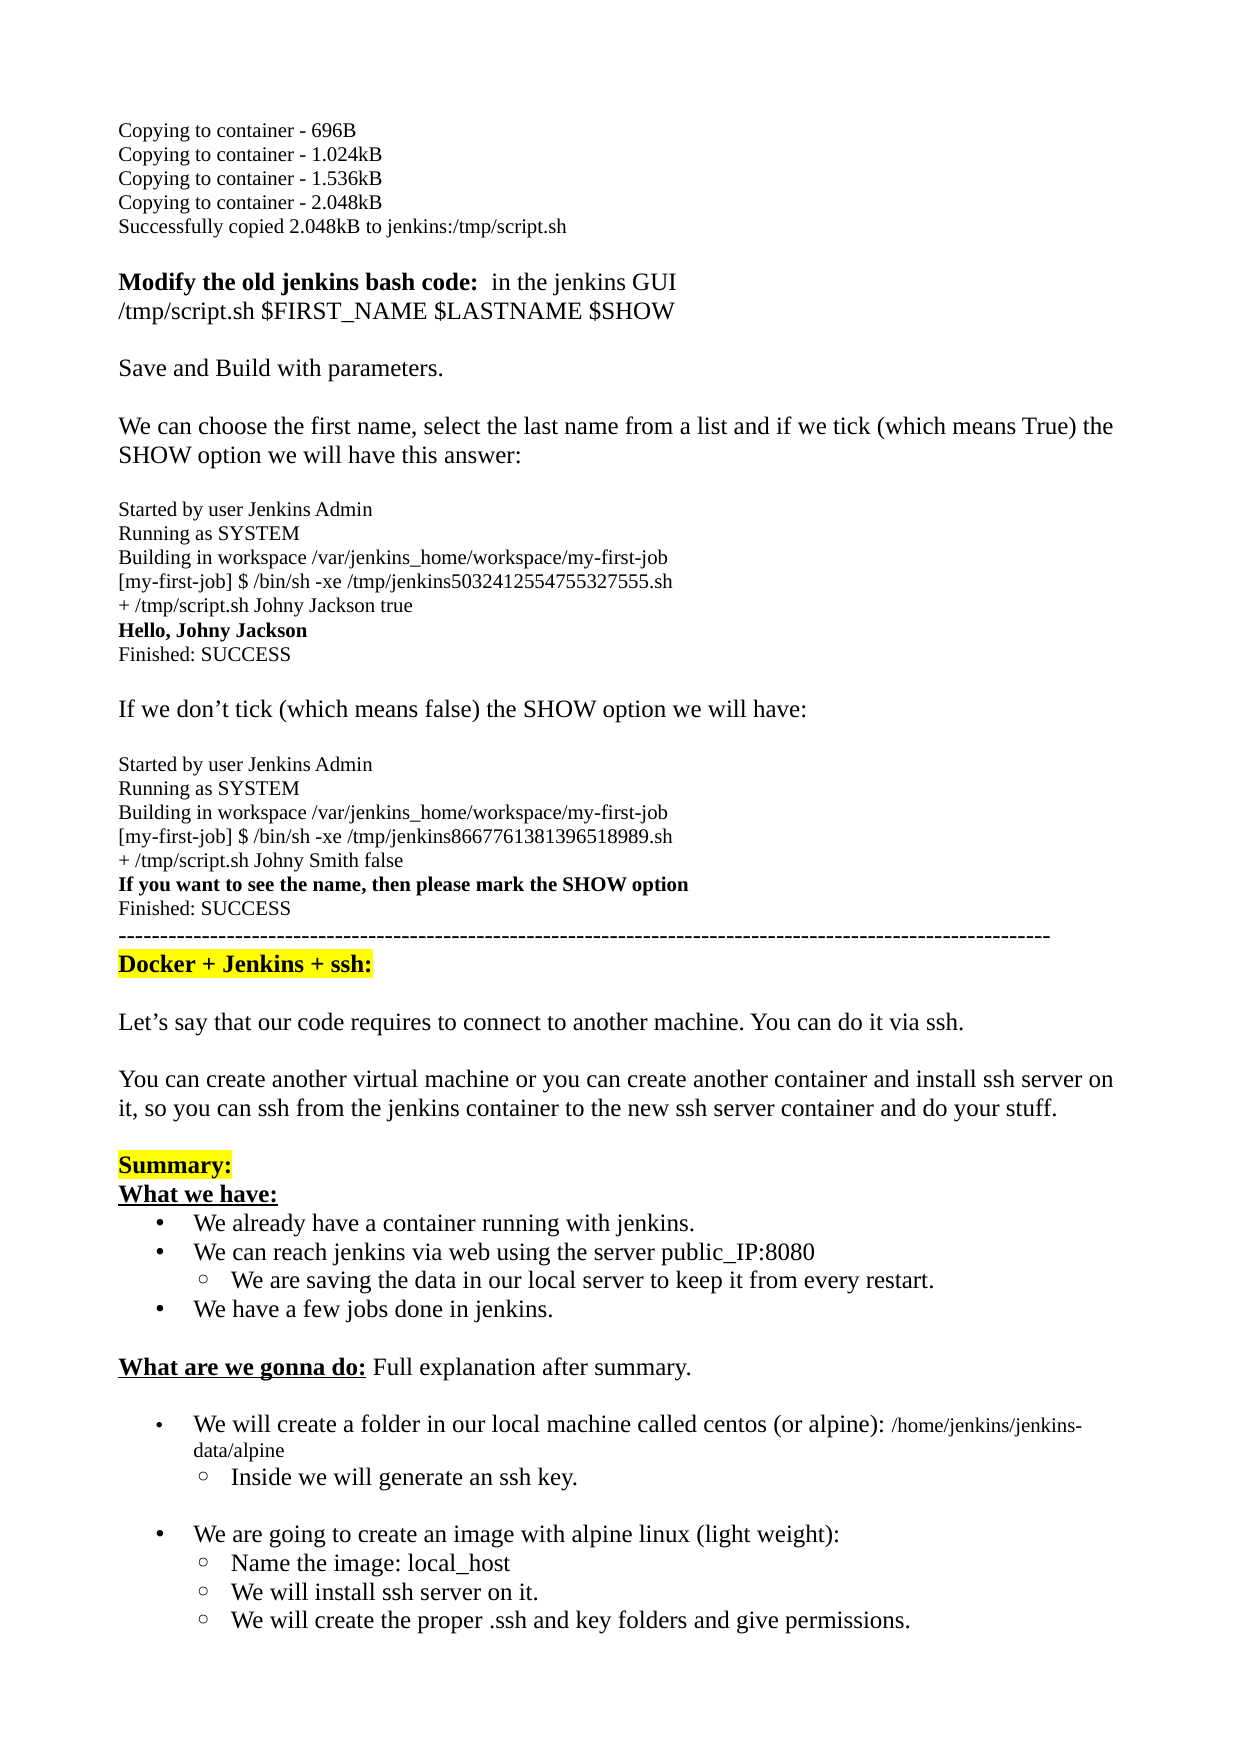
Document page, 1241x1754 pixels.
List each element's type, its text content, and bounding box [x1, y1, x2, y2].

text Save and Build with parameters. [118, 353, 1122, 382]
text Successfully copied 2.048kB to jenkins:/tmp/script.sh [118, 214, 1122, 238]
text Started by user Jenkins Admin [118, 752, 1122, 776]
text Finished: SUCCESS [118, 642, 1122, 666]
text Finished: SUCCESS [118, 896, 1122, 920]
text You can create another virtual machine or you can create another container and install ssh server on it, so you can ssh from the jenkins container to the new ssh server container and do your stuff. [118, 1064, 1122, 1122]
text + /tmp/script.sh Johny Smith false [118, 848, 1122, 872]
list Inside we will generate an ssh key. [193, 1462, 1122, 1491]
text [my-first-job] $ /bin/sh -xe /tmp/jenkins5032412554755327555.sh [118, 569, 1122, 593]
list We are going to create an image with alpine linux (light weight): [156, 1519, 1122, 1548]
text Docker + Jenkins + ssh: [118, 949, 1122, 978]
list We already have a container running with jenkins. [156, 1208, 1122, 1237]
text If we don’t tick (which means false) the SHOW option we will have: [118, 694, 1122, 723]
text + /tmp/script.sh Johny Jackson true [118, 593, 1122, 617]
text Started by user Jenkins Admin [118, 497, 1122, 521]
text Modify the old jenkins bash code: in the jenkins GUI [118, 267, 1122, 296]
text Running as SYSTEM [118, 776, 1122, 800]
text Copying to container - 696B [118, 118, 1122, 142]
text Building in workspace /var/jenkins_home/workspace/my-first-job [118, 545, 1122, 569]
text Summary: [118, 1150, 1122, 1179]
list We will install ssh server on it. [193, 1577, 1122, 1606]
text Hello, Johny Jackson [118, 617, 1122, 642]
text We can choose the first name, select the last name from a list and if we tick (which means True) the SHOW option we will have this answer: [118, 411, 1122, 468]
text Let’s say that our code requires to connect to another machine. You can do it via ssh. [118, 1007, 1122, 1035]
text If you want to see the name, then please mark the SHOW option [118, 872, 1122, 896]
text Copying to container - 1.024kB [118, 142, 1122, 166]
text [my-first-job] $ /bin/sh -xe /tmp/jenkins8667761381396518989.sh [118, 824, 1122, 848]
list Name the image: local_host [193, 1548, 1122, 1577]
text Running as SYSTEM [118, 521, 1122, 545]
text What are we gonna do: Full explanation after summary. [118, 1352, 1122, 1380]
list We will create a folder in our local machine called centos (or alpine): /home/jenkins/jenkins-data/alpine [156, 1409, 1122, 1462]
list We will create the proper .ssh and key folders and give permissions. [193, 1606, 1122, 1634]
text Building in workspace /var/jenkins_home/workspace/my-first-job [118, 800, 1122, 824]
text What we have: [118, 1179, 1122, 1208]
text ---------------------------------------------------------------------------------------------------------------- [118, 920, 1122, 949]
list We can reach jenkins via web using the server public_IP:8080 [156, 1237, 1122, 1265]
text /tmp/script.sh $FIRST_NAME $LASTNAME $SHOW [118, 296, 1122, 325]
list We have a few jobs done in jenkins. [156, 1294, 1122, 1323]
list We are saving the data in our local server to keep it from every restart. [193, 1265, 1122, 1294]
text Copying to container - 1.536kB [118, 166, 1122, 190]
text Copying to container - 2.048kB [118, 190, 1122, 214]
